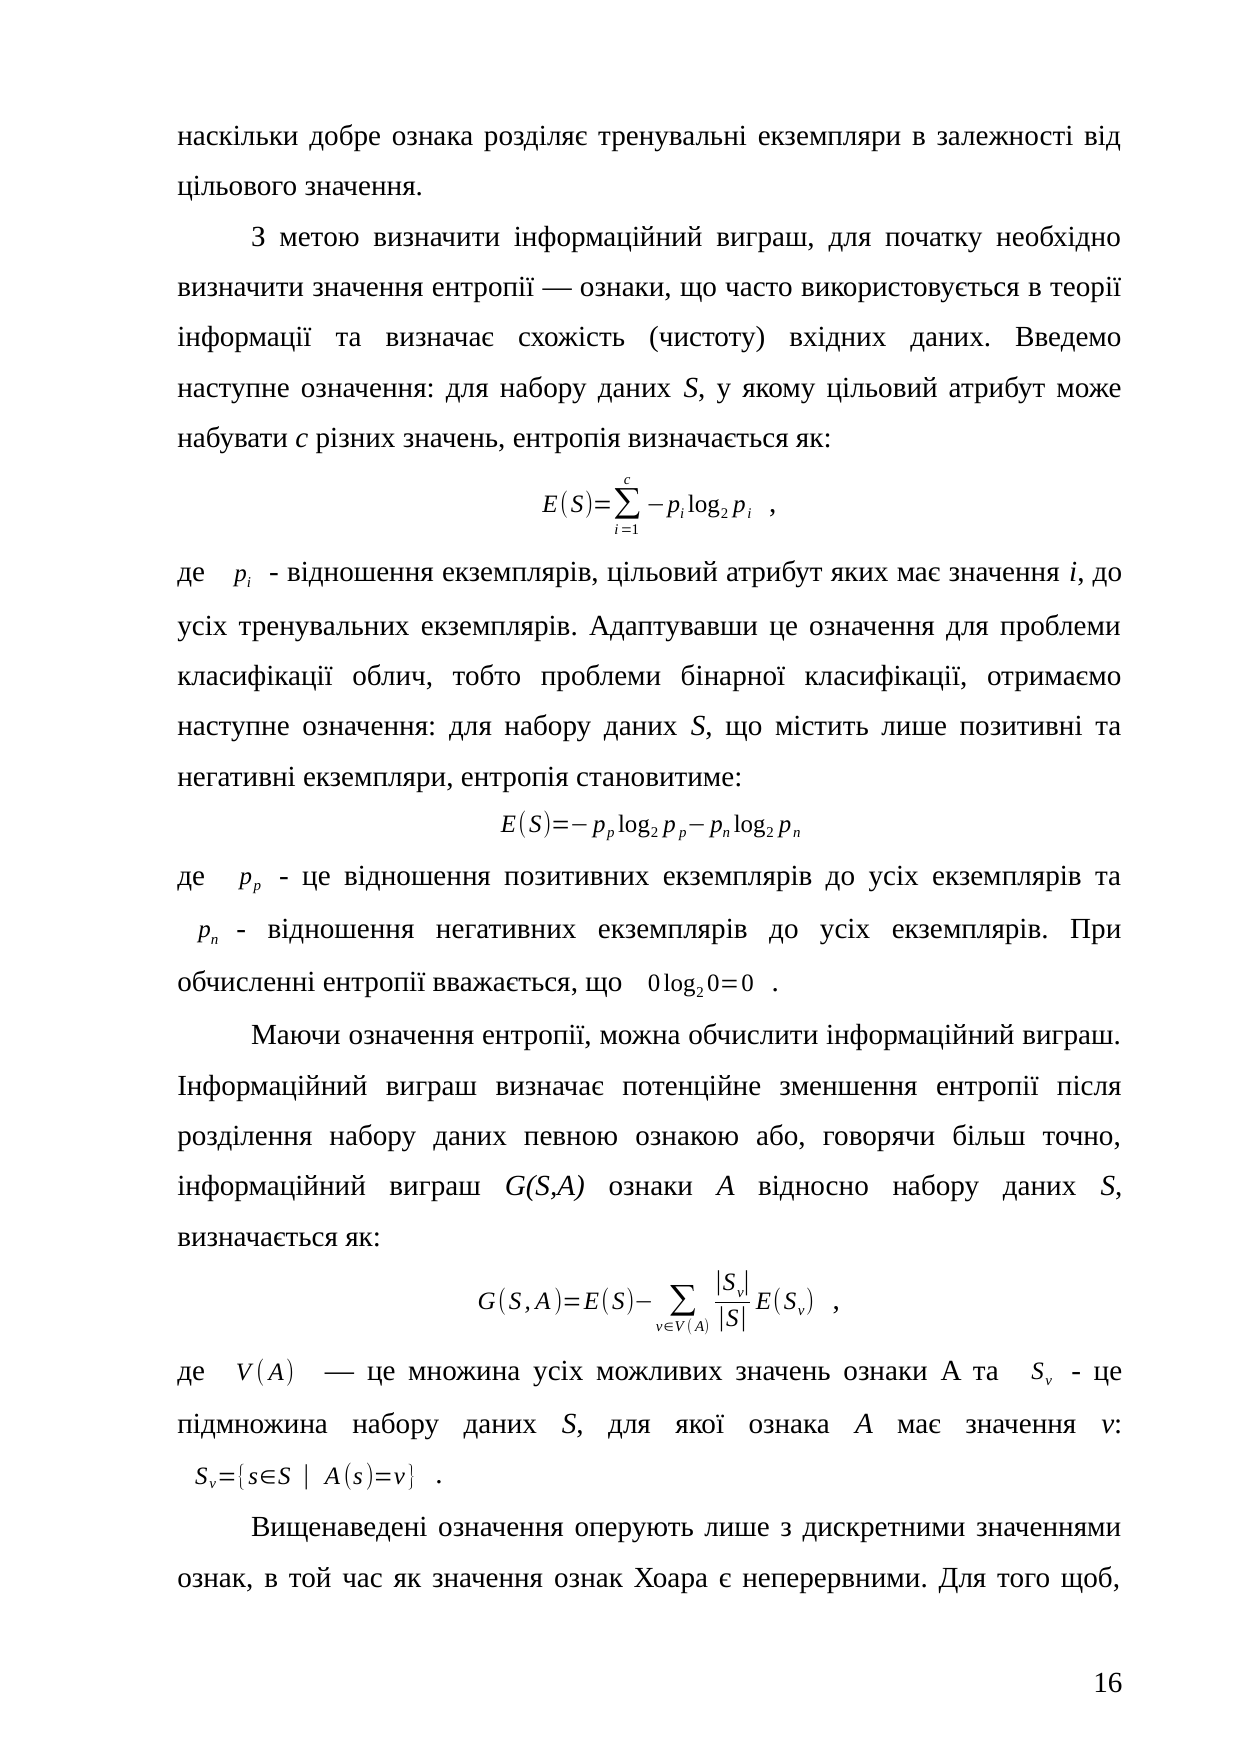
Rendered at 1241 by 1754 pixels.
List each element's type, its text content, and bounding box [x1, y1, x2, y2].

text , [177, 470, 1122, 538]
text Вищенаведені означення оперують лише з дискретними значеннями ознак, в той час як значення ознак Хоара є неперервними. Для того щоб, [177, 1509, 1122, 1593]
text наскільки добре ознака розділяє тренувальні екземпляри в залежності від цільового значення. [177, 118, 1122, 202]
text де - відношення екземплярів, цільовий атрибут яких має значення i, до усіх тренувальних екземплярів. Адаптувавши це означення для проблеми класифікації облич, тобто проблеми бінарної класифікації, отримаємо наступне означення: для набору даних S, що містить лише позитивні та негативні екземпляри, ентропія становитиме: [177, 554, 1122, 792]
text Маючи означення ентропії, можна обчислити інформаційний виграш. Інформаційний виграш визначає потенційне зменшення ентропії після розділення набору даних певною ознакою або, говорячи більш точно, інформаційний виграш G(S,A) ознаки A відносно набору даних S, визначається як: [177, 1017, 1122, 1252]
text , [177, 1269, 1122, 1336]
text де — це множина усіх можливих значень ознаки A та - це підмножина набору даних S, для якої ознака A має значення v: . [177, 1353, 1122, 1493]
text де - це відношення позитивних екземплярів до усіх екземплярів та- відношення негативних екземплярів до усіх екземплярів. При обчисленні ентропії вважається, що . [177, 858, 1122, 1001]
text З метою визначити інформаційний виграш, для початку необхідно визначити значення ентропії — ознаки, що часто використовується в теорії інформації та визначає схожість (чистоту) вхідних даних. Введемо наступне означення: для набору даних S, у якому цільовий атрибут може набувати c різних значень, ентропія визначається як: [177, 219, 1122, 453]
